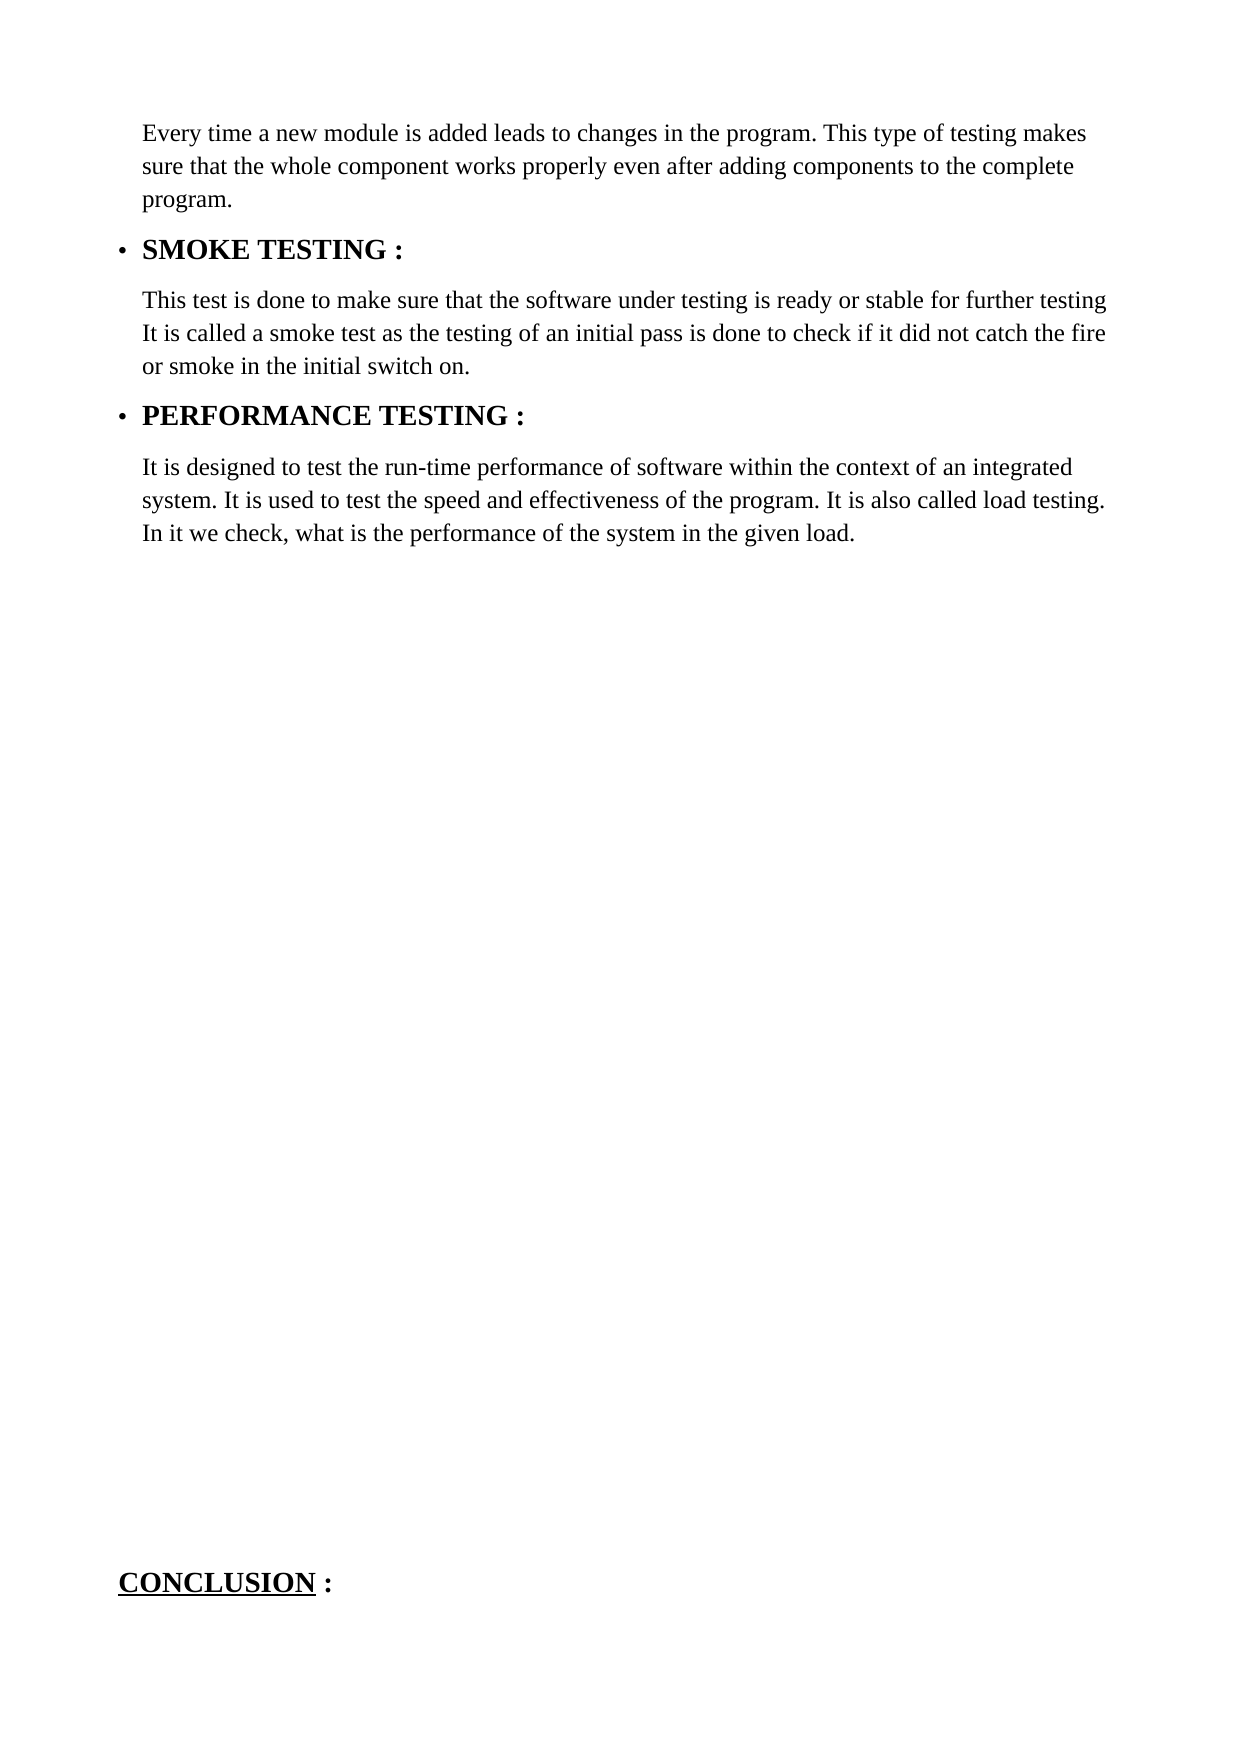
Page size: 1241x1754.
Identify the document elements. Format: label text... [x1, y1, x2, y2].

text CONCLUSION : [118, 1565, 1122, 1598]
list This test is done to make sure that the software under testing is ready or stable for further testing It is called a smoke test as the testing of an initial pass is done to check if it did not catch the fire or smoke in the initial switch on. [118, 285, 1122, 380]
list SMOKE TESTING : [118, 232, 1122, 265]
list PERFORMANCE TESTING : [118, 398, 1122, 432]
list It is designed to test the run-time performance of software within the context of an integrated system. It is used to test the speed and effectiveness of the program. It is also called load testing. In it we check, what is the performance of the system in the given load. [118, 452, 1122, 546]
list Every time a new module is added leads to changes in the program. This type of testing makes sure that the whole component works properly even after adding components to the complete program. [118, 118, 1122, 213]
